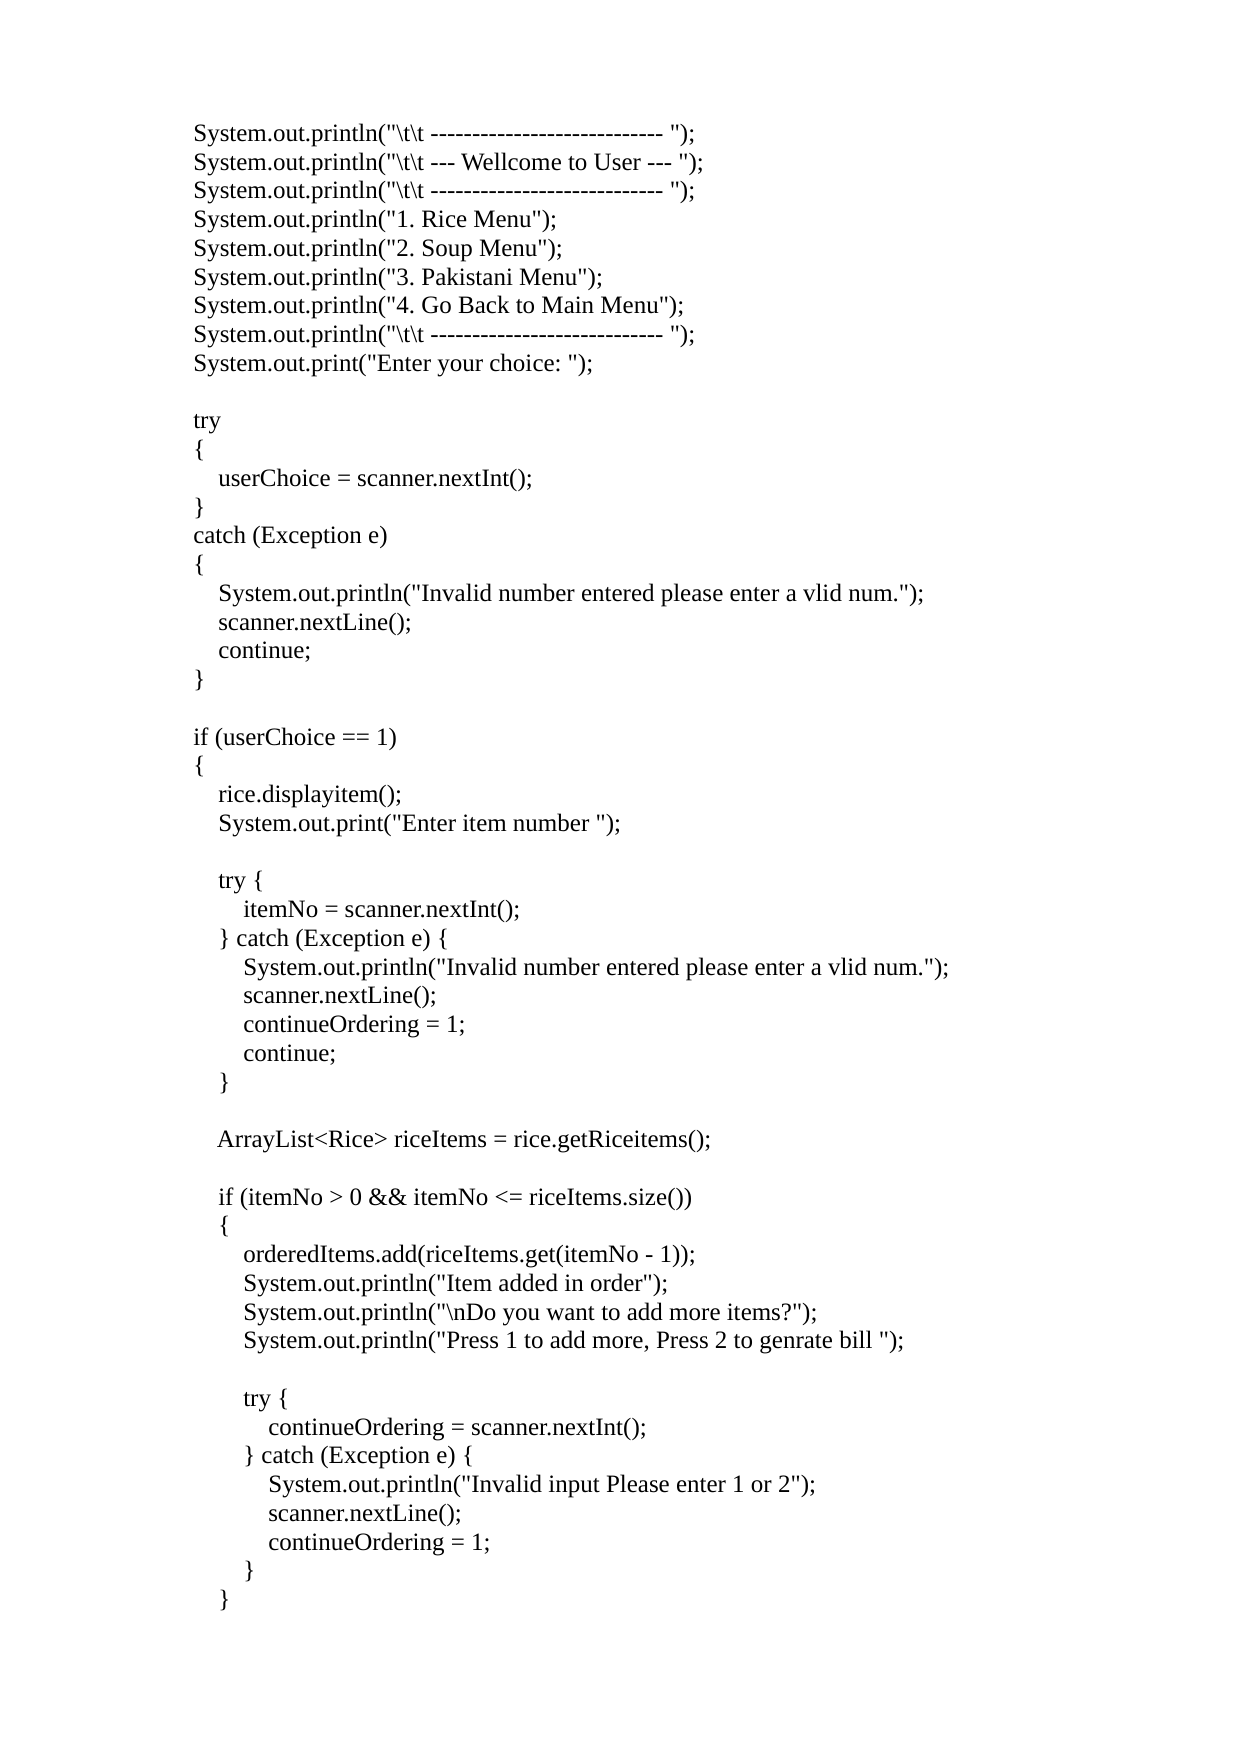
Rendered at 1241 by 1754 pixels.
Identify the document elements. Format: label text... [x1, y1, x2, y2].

text System.out.println("Invalid number entered please enter a vlid num."); [118, 578, 1122, 607]
text try { [118, 1383, 1122, 1412]
text } [118, 664, 1122, 693]
text System.out.println("1. Rice Menu"); [118, 204, 1122, 233]
text continueOrdering = 1; [118, 1527, 1122, 1556]
text System.out.println("4. Go Back to Main Menu"); [118, 291, 1122, 319]
text System.out.println("\t\t --- Wellcome to User --- "); [118, 147, 1122, 176]
text rice.displayitem(); [118, 779, 1122, 808]
text continue; [118, 1038, 1122, 1067]
text System.out.println("Item added in order"); [118, 1268, 1122, 1297]
text System.out.println("\t\t ---------------------------- "); [118, 319, 1122, 348]
text { [118, 1211, 1122, 1239]
text ArrayList<Rice> riceItems = rice.getRiceitems(); [118, 1124, 1122, 1153]
text System.out.println("\t\t ---------------------------- "); [118, 118, 1122, 147]
text continueOrdering = 1; [118, 1009, 1122, 1038]
text continue; [118, 636, 1122, 664]
text if (itemNo > 0 && itemNo <= riceItems.size()) [118, 1182, 1122, 1211]
text try [118, 406, 1122, 434]
text System.out.println("Press 1 to add more, Press 2 to genrate bill "); [118, 1326, 1122, 1354]
text orderedItems.add(riceItems.get(itemNo - 1)); [118, 1239, 1122, 1268]
text userChoice = scanner.nextInt(); [118, 463, 1122, 492]
text { [118, 434, 1122, 463]
text catch (Exception e) [118, 521, 1122, 549]
text scanner.nextLine(); [118, 607, 1122, 636]
text } [118, 1584, 1122, 1613]
text System.out.println("2. Soup Menu"); [118, 233, 1122, 262]
text } catch (Exception e) { [118, 1441, 1122, 1469]
text if (userChoice == 1) [118, 722, 1122, 751]
text } [118, 1067, 1122, 1096]
text } [118, 1556, 1122, 1584]
text } catch (Exception e) { [118, 923, 1122, 952]
text } [118, 492, 1122, 521]
text System.out.println("3. Pakistani Menu"); [118, 262, 1122, 291]
text { [118, 751, 1122, 779]
text scanner.nextLine(); [118, 1498, 1122, 1527]
text System.out.print("Enter item number "); [118, 808, 1122, 837]
text System.out.print("Enter your choice: "); [118, 348, 1122, 377]
text System.out.println("Invalid input Please enter 1 or 2"); [118, 1469, 1122, 1498]
text System.out.println("\t\t ---------------------------- "); [118, 176, 1122, 204]
text try { [118, 866, 1122, 894]
text { [118, 549, 1122, 578]
text System.out.println("\nDo you want to add more items?"); [118, 1297, 1122, 1326]
text continueOrdering = scanner.nextInt(); [118, 1412, 1122, 1441]
text itemNo = scanner.nextInt(); [118, 894, 1122, 923]
text scanner.nextLine(); [118, 981, 1122, 1009]
text System.out.println("Invalid number entered please enter a vlid num."); [118, 952, 1122, 981]
